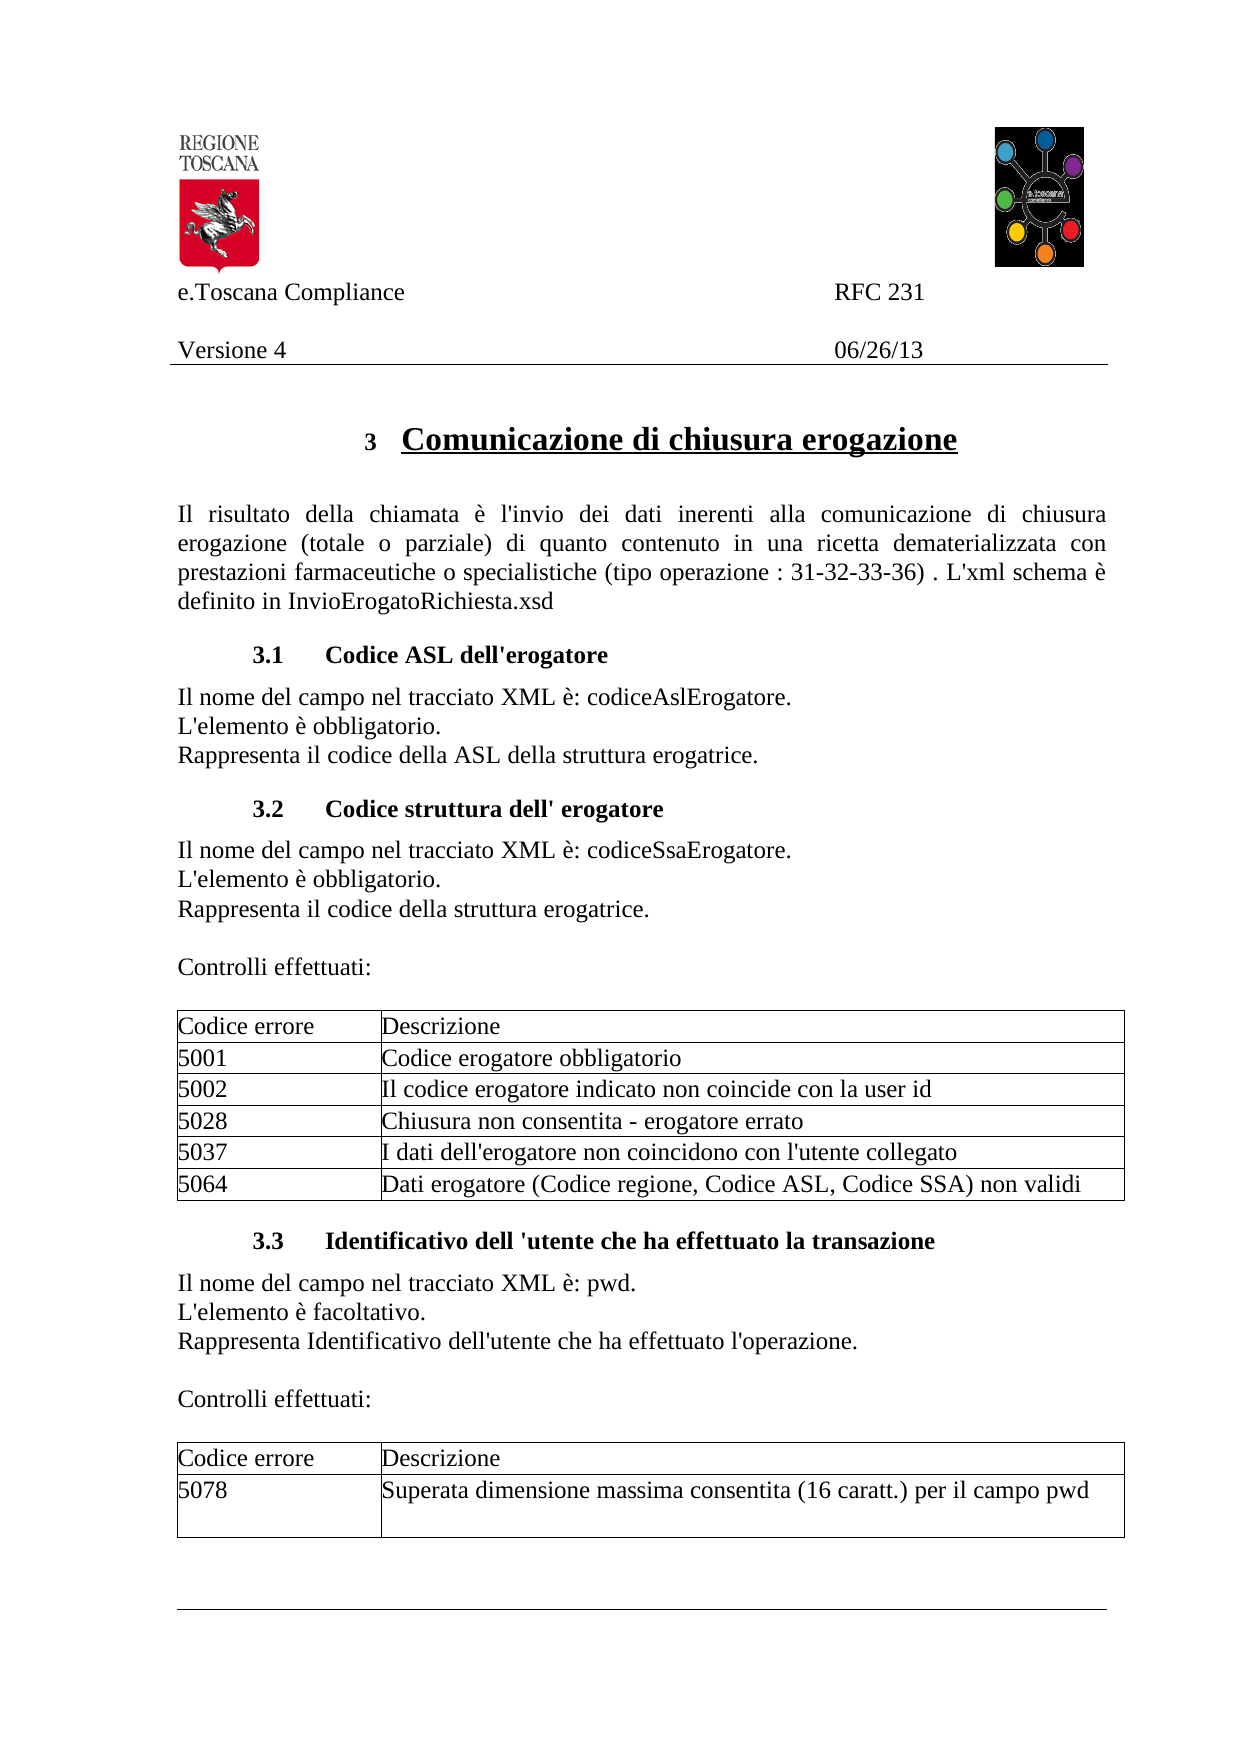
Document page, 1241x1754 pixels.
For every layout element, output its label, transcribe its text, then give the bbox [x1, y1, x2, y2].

table_cell 5064 [178, 1169, 381, 1200]
table_cell Codice erogatore obbligatorio [382, 1043, 1124, 1073]
text L'elemento è facoltativo. [177, 1297, 1107, 1326]
table_cell 5078 [178, 1475, 381, 1537]
text Il risultato della chiamata è l'invio dei dati inerenti alla comunicazione di chiusura erogazione (totale o parziale) di quanto contenuto in una ricetta dematerializzata con prestazioni farmaceutiche o specialistiche (tipo operazione : 31-32-33-36) . L'xml schema è definito in InvioErogatoRichiesta.xsd [177, 499, 1107, 615]
text Il nome del campo nel tracciato XML è: codiceAslErogatore. [177, 682, 1107, 711]
table_cell 5037 [178, 1137, 381, 1167]
table_cell 5002 [178, 1074, 381, 1104]
table_cell 5028 [178, 1106, 381, 1136]
text Controlli effettuati: [177, 1384, 1107, 1413]
table_cell Il codice erogatore indicato non coincide con la user id [382, 1074, 1124, 1104]
text Rappresenta Identificativo dell'utente che ha effettuato l'operazione. [177, 1326, 1107, 1355]
text Rappresenta il codice della ASL della struttura erogatrice. [177, 740, 1107, 769]
picture [178, 133, 260, 277]
subtitle Codice ASL dell'erogatore [252, 640, 1107, 669]
table_header Descrizione [382, 1443, 1124, 1474]
table_cell I dati dell'erogatore non coincidono con l'utente collegato [382, 1137, 1124, 1167]
text Il nome del campo nel tracciato XML è: pwd. [177, 1268, 1107, 1297]
table_header Descrizione [382, 1011, 1124, 1042]
subtitle Codice struttura dell' erogatore [252, 794, 1107, 823]
text Rappresenta il codice della struttura erogatrice. [177, 893, 1107, 922]
table_cell Superata dimensione massima consentita (16 caratt.) per il campo pwd [382, 1475, 1124, 1537]
text Controlli effettuati: [177, 952, 1107, 981]
table_cell Chiusura non consentita - erogatore errato [382, 1106, 1124, 1136]
text Il nome del campo nel tracciato XML è: codiceSsaErogatore. [177, 835, 1107, 864]
table_cell Dati erogatore (Codice regione, Codice ASL, Codice SSA) non validi [382, 1169, 1124, 1200]
table_cell 5001 [178, 1043, 381, 1073]
table_header Codice errore [178, 1011, 381, 1042]
subtitle Comunicazione di chiusura erogazione [215, 419, 1107, 457]
subtitle Identificativo dell 'utente che ha effettuato la transazione [252, 1226, 1107, 1255]
text L'elemento è obbligatorio. [177, 711, 1107, 740]
table_header Codice errore [178, 1443, 381, 1474]
text L'elemento è obbligatorio. [177, 864, 1107, 893]
